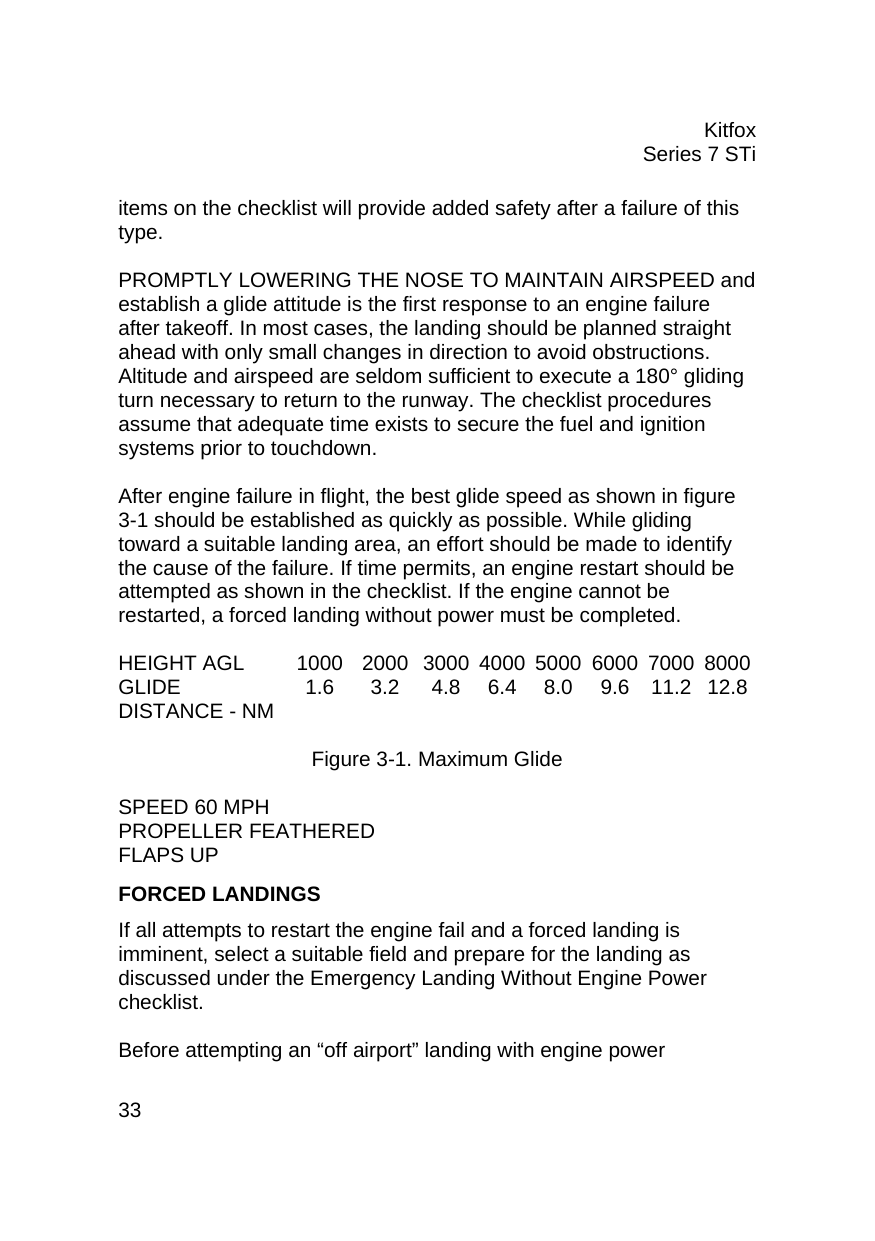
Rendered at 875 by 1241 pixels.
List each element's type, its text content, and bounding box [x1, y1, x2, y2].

table_header HEIGHT AGL [118, 651, 287, 675]
table_header 5000 [530, 651, 586, 675]
table_header 4000 [474, 651, 530, 675]
table_cell 1.6 [287, 675, 352, 723]
table_cell GLIDE DISTANCE - NM [118, 675, 287, 723]
table_cell 6.4 [474, 675, 530, 723]
text SPEED 60 MPH [118, 795, 756, 819]
table_header 8000 [699, 651, 756, 675]
table_header 2000 [352, 651, 417, 675]
text After engine failure in flight, the best glide speed as shown in figure 3-1 should be established as quickly as possible. While gliding toward a suitable landing area, an effort should be made to identify the cause of the failure. If time permits, an engine restart should be attempted as shown in the checklist. If the engine cannot be restarted, a forced landing without power must be completed. [118, 483, 756, 627]
table_header 6000 [586, 651, 643, 675]
text If all attempts to restart the engine fail and a forced landing is imminent, select a suitable field and prepare for the landing as discussed under the Emergency Landing Without Engine Power checklist. [118, 918, 756, 1014]
text FLAPS UP [118, 843, 756, 867]
table_cell 11.2 [643, 675, 699, 723]
table_header 3000 [418, 651, 474, 675]
table_cell 4.8 [418, 675, 474, 723]
text Figure 3-1. Maximum Glide [118, 747, 756, 771]
text items on the checklist will provide added safety after a failure of this type. [118, 196, 756, 244]
text PROMPTLY LOWERING THE NOSE TO MAINTAIN AIRSPEED and establish a glide attitude is the first response to an engine failure after takeoff. In most cases, the landing should be planned straight ahead with only small changes in direction to avoid obstructions. Altitude and airspeed are seldom sufficient to execute a 180° gliding turn necessary to return to the runway. The checklist procedures assume that adequate time exists to secure the fuel and ignition systems prior to touchdown. [118, 268, 756, 459]
table_header 1000 [287, 651, 352, 675]
table_header 7000 [643, 651, 699, 675]
text PROPELLER FEATHERED [118, 819, 756, 843]
table_cell 9.6 [586, 675, 643, 723]
table_cell 3.2 [352, 675, 417, 723]
table_cell 8.0 [530, 675, 586, 723]
text Before attempting an “off airport” landing with engine power [118, 1038, 756, 1062]
subtitle FORCED LANDINGS [118, 881, 756, 905]
table_cell 12.8 [699, 675, 756, 723]
